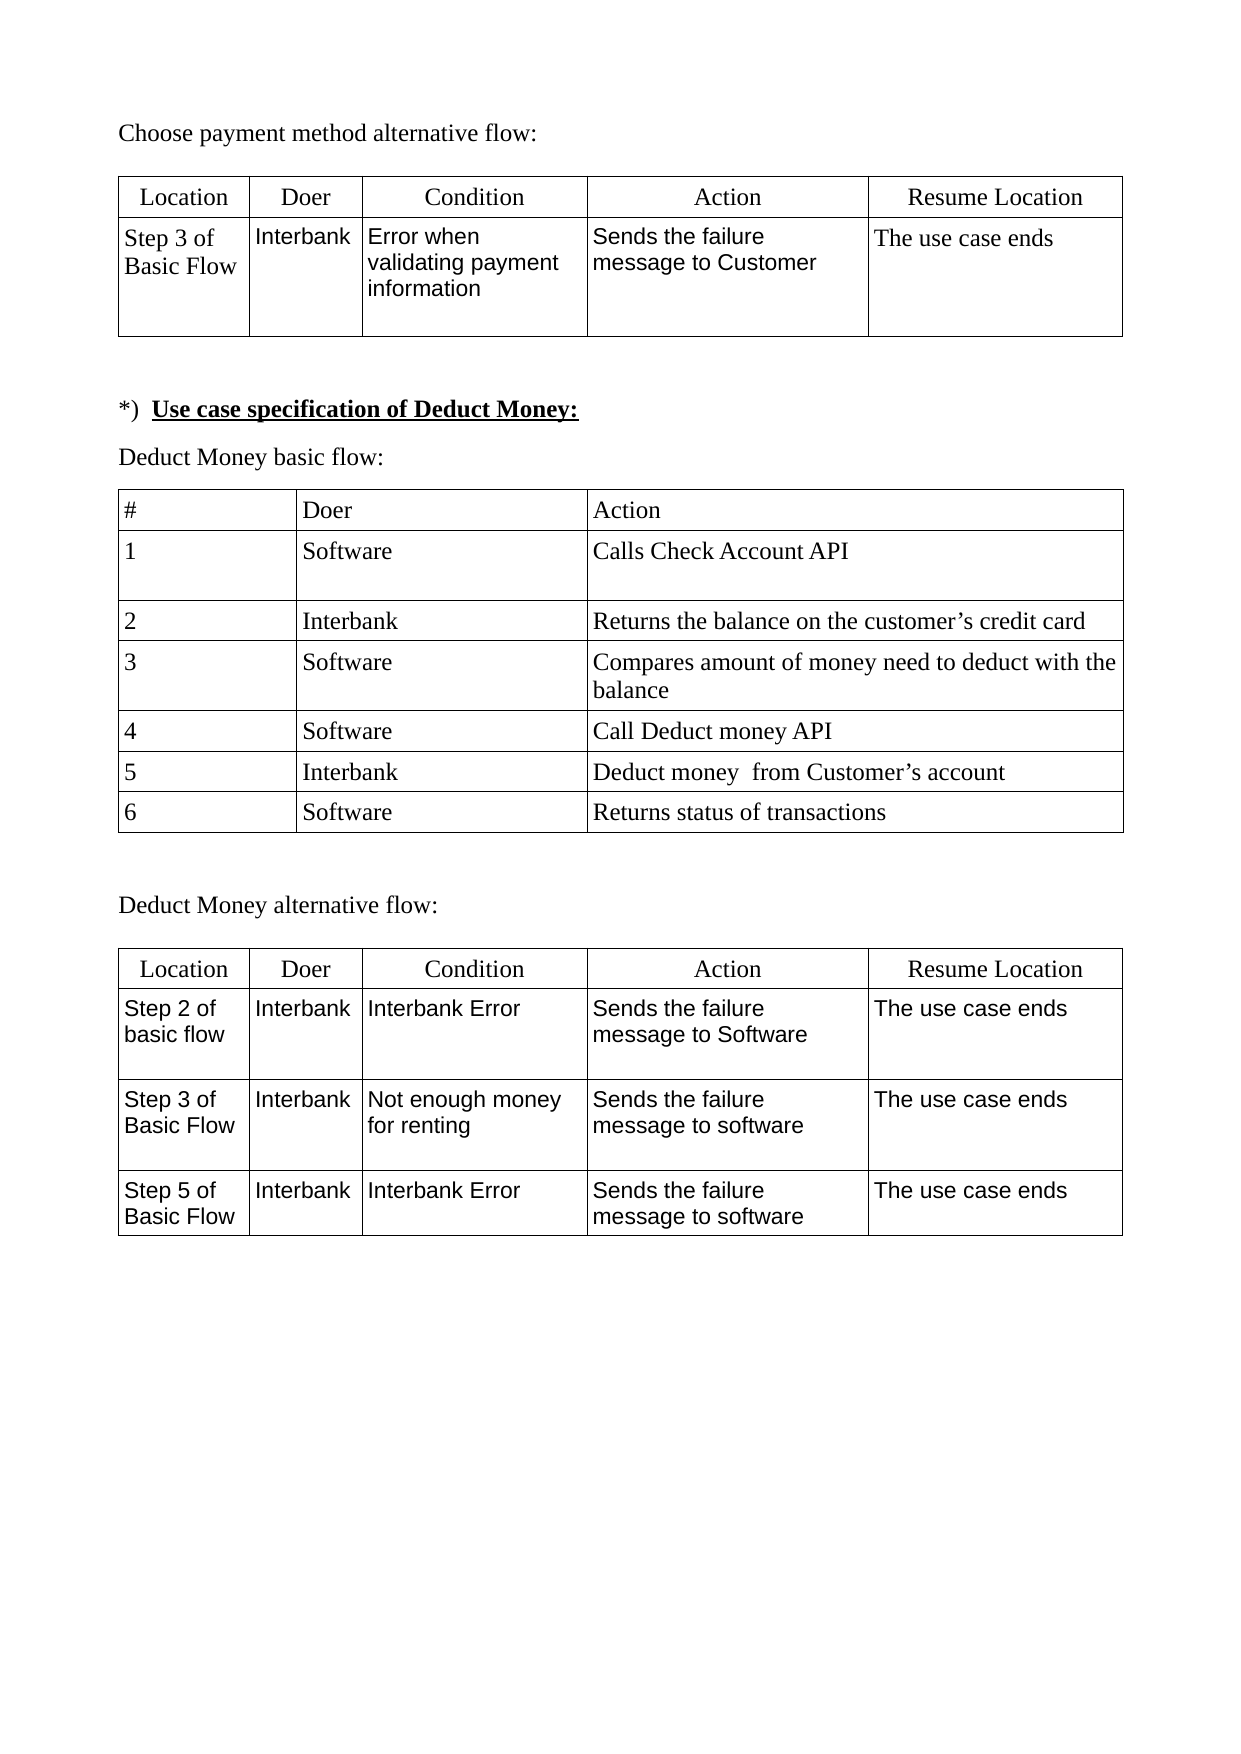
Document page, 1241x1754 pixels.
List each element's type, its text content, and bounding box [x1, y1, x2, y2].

text *) Use case specification of Deduct Money: [118, 394, 1122, 423]
table_cell Not enough money for renting [363, 1080, 587, 1170]
table_header Doer [250, 177, 362, 216]
table_header Action [588, 177, 868, 216]
table_cell Software [297, 792, 587, 832]
table_header # [119, 490, 296, 530]
text Deduct Money basic flow: [118, 442, 1122, 471]
table_header Action [588, 490, 1123, 530]
table_cell Interbank [250, 989, 362, 1079]
table_cell Interbank [250, 1080, 362, 1170]
table_cell Interbank [297, 601, 587, 640]
table_cell Sends the failure message to software [588, 1080, 868, 1170]
table_cell 4 [119, 711, 296, 751]
table_cell Interbank Error [363, 989, 587, 1079]
table_cell Interbank [297, 752, 587, 791]
table_header Condition [363, 949, 587, 988]
text Deduct Money alternative flow: [118, 890, 1122, 919]
table_header Resume Location [869, 949, 1122, 988]
table_header Condition [363, 177, 587, 216]
table_header Doer [297, 490, 587, 530]
table_cell Interbank [250, 218, 362, 336]
table_cell Software [297, 641, 587, 710]
table_cell The use case ends [869, 218, 1122, 336]
table_cell The use case ends [869, 1171, 1122, 1235]
table_header Doer [250, 949, 362, 988]
table_cell Returns status of transactions [588, 792, 1123, 832]
table_cell Returns the balance on the customer’s credit card [588, 601, 1123, 640]
table_header Location [119, 949, 249, 988]
table_cell 2 [119, 601, 296, 640]
table_cell 6 [119, 792, 296, 832]
table_cell Software [297, 711, 587, 751]
text Choose payment method alternative flow: [118, 118, 1122, 147]
table_cell 3 [119, 641, 296, 710]
table_cell Interbank Error [363, 1171, 587, 1235]
table_cell Sends the failure message to software [588, 1171, 868, 1235]
table_cell 1 [119, 531, 296, 599]
table_cell Sends the failure message to Customer [588, 218, 868, 336]
table_cell Step 3 of Basic Flow [119, 1080, 249, 1170]
table_cell Compares amount of money need to deduct with the balance [588, 641, 1123, 710]
table_cell Error when validating payment information [363, 218, 587, 336]
table_cell Call Deduct money API [588, 711, 1123, 751]
table_cell The use case ends [869, 1080, 1122, 1170]
table_cell Step 2 of basic flow [119, 989, 249, 1079]
table_cell Deduct money from Customer’s account [588, 752, 1123, 791]
table_cell Software [297, 531, 587, 599]
table_header Action [588, 949, 868, 988]
table_cell Calls Check Account API [588, 531, 1123, 599]
table_cell Interbank [250, 1171, 362, 1235]
table_cell The use case ends [869, 989, 1122, 1079]
table_header Resume Location [869, 177, 1122, 216]
table_cell Sends the failure message to Software [588, 989, 868, 1079]
table_cell Step 3 of Basic Flow [119, 218, 249, 336]
table_cell Step 5 of Basic Flow [119, 1171, 249, 1235]
table_header Location [119, 177, 249, 216]
table_cell 5 [119, 752, 296, 791]
